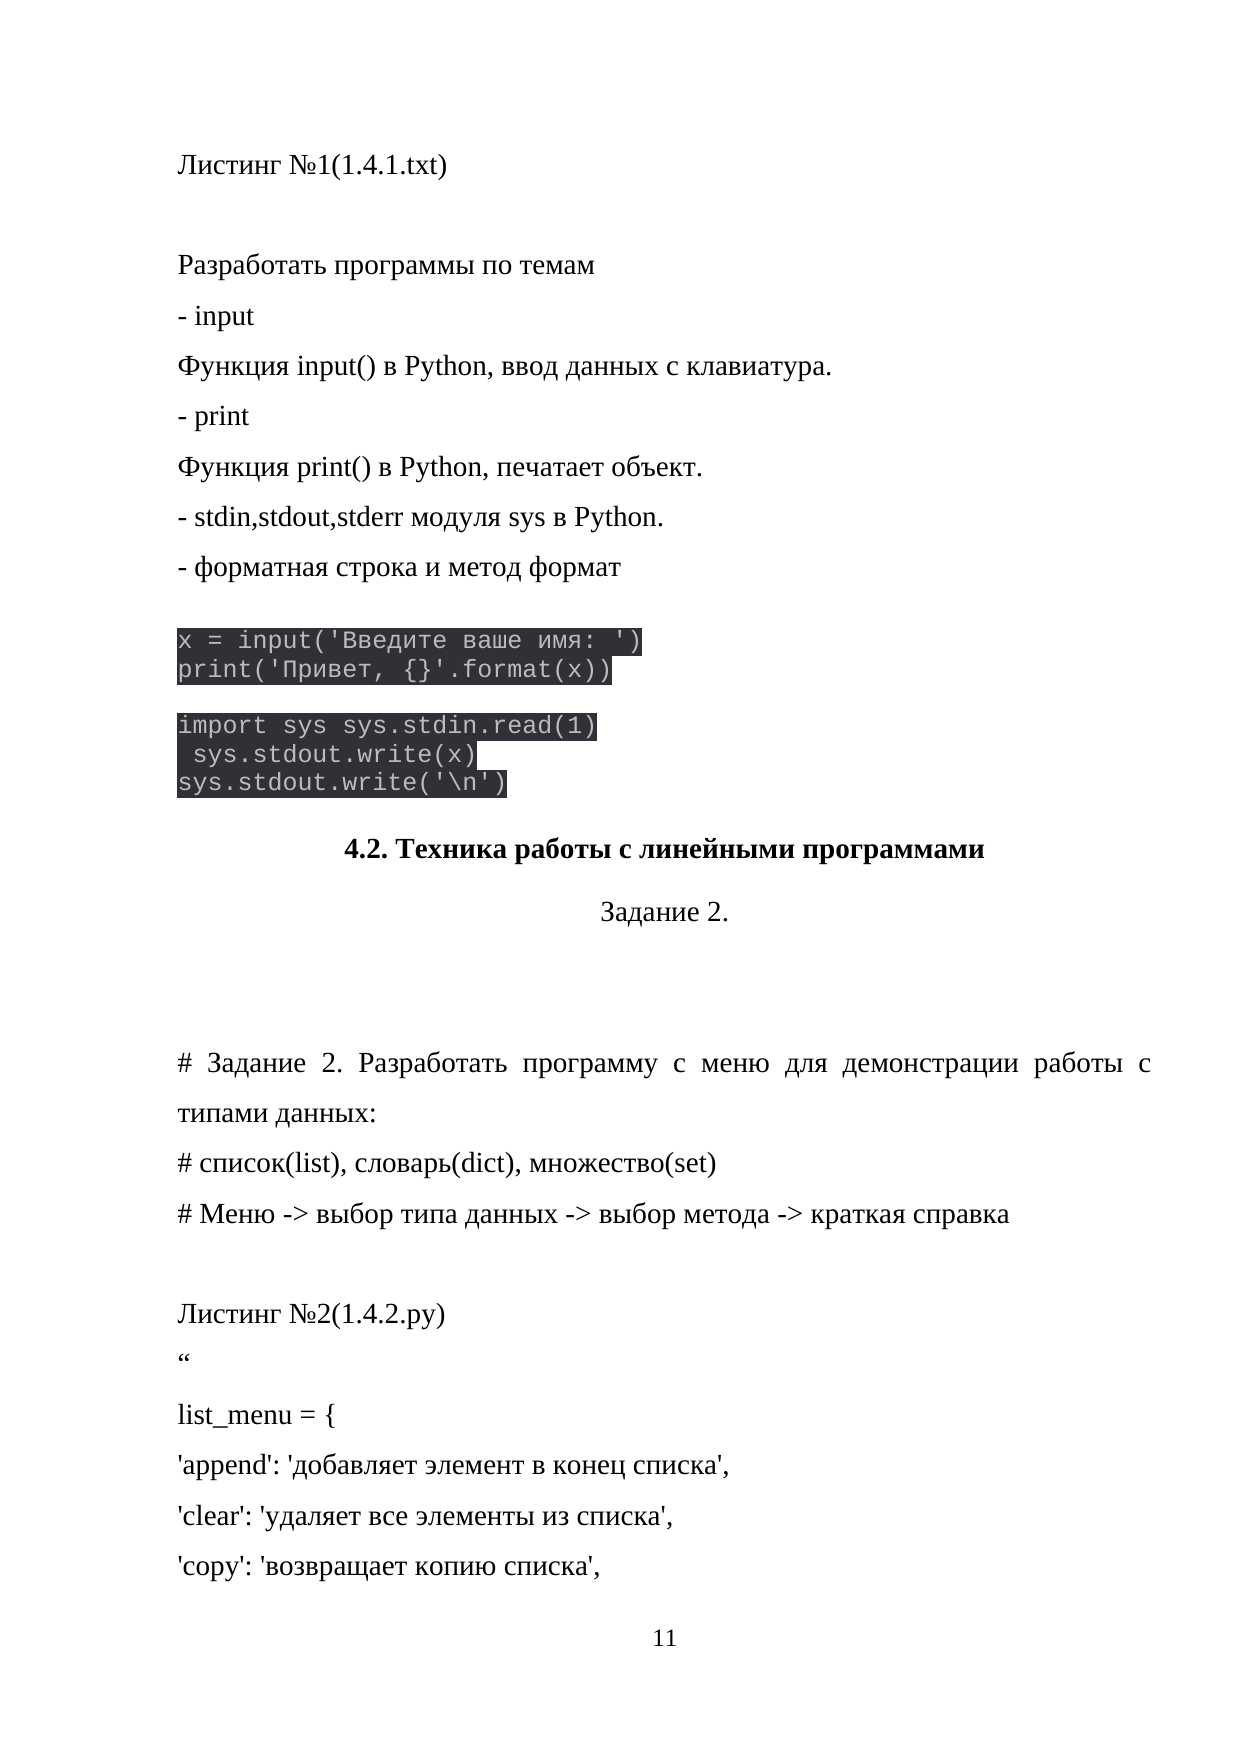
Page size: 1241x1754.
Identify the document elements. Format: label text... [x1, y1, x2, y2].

text 'append': 'добавляет элемент в конец списка', [177, 1447, 1152, 1481]
text # список(list), словарь(dict), множество(set) [177, 1145, 1152, 1179]
text - input [177, 298, 1152, 331]
text sys.stdout.write('\n') [177, 770, 1152, 798]
text “ [177, 1347, 1152, 1380]
text print('Привет, {}'.format(x)) [177, 656, 1152, 685]
text sys.stdout.write(x) [177, 741, 1152, 770]
text import sys sys.stdin.read(1) [177, 713, 1152, 741]
text 'copy': 'возвращает копию списка', [177, 1548, 1152, 1581]
text 'clear': 'удаляет все элементы из списка', [177, 1498, 1152, 1531]
subtitle 4.2. Техника работы с линейными программами [177, 832, 1152, 865]
text - stdin,stdout,stderr модуля sys в Python. [177, 499, 1152, 533]
text Листинг №1(1.4.1.txt) [177, 147, 1152, 180]
text Разработать программы по темам [177, 247, 1152, 281]
text - форматная строка и метод формат [177, 549, 1152, 583]
text Листинг №2(1.4.2.py) [177, 1296, 1152, 1330]
text Задание 2. [177, 894, 1152, 927]
text list_menu = { [177, 1397, 1152, 1431]
text - print [177, 398, 1152, 432]
text # Меню -> выбор типа данных -> выбор метода -> краткая справка [177, 1196, 1152, 1229]
text x = input('Введите ваше имя: ') [177, 628, 1152, 656]
text # Задание 2. Разработать программу с меню для демонстрации работы с типами данных: [177, 1045, 1152, 1129]
text Функция input() в Python, ввод данных с клавиатура. [177, 348, 1152, 382]
text Функция print() в Python, печатает объект. [177, 449, 1152, 482]
